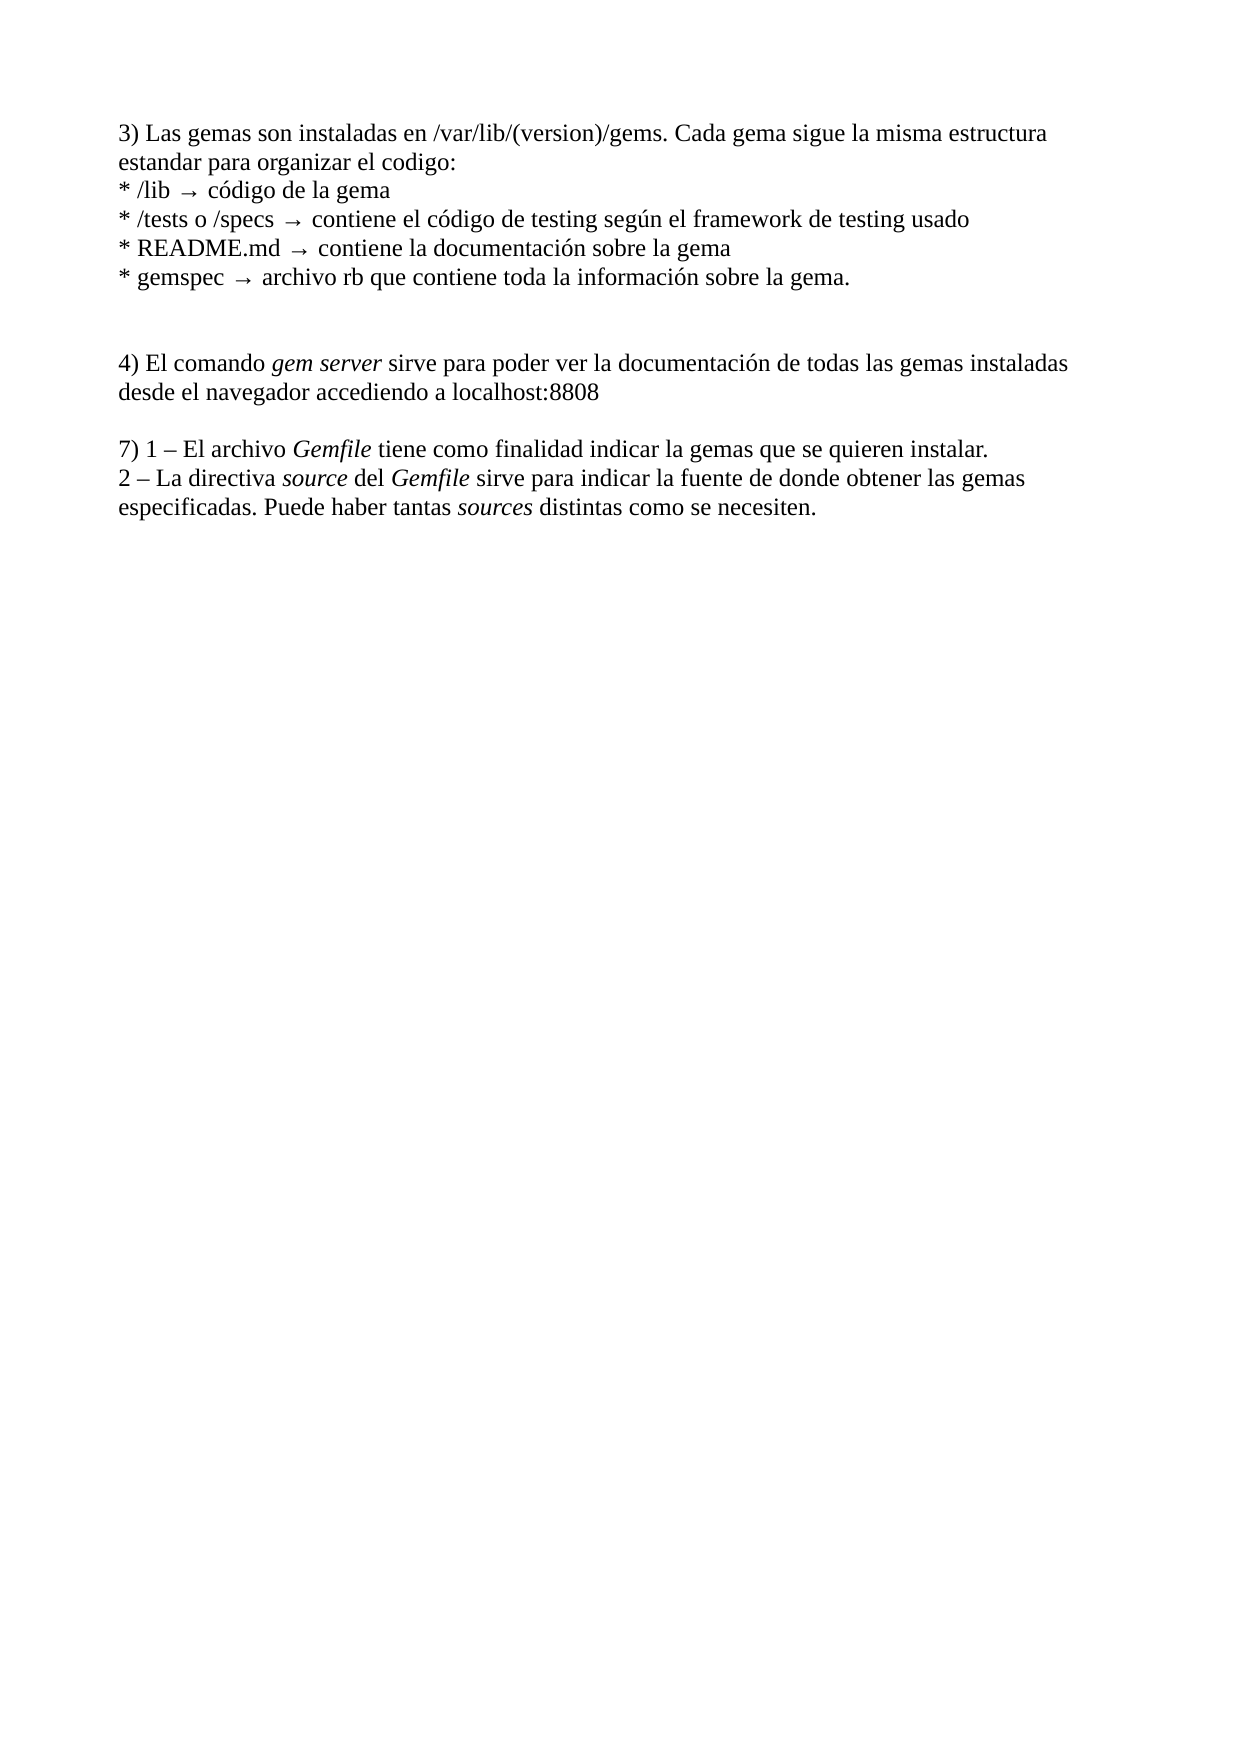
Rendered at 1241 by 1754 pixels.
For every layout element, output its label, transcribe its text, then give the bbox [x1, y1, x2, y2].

text 2 – La directiva source del Gemfile sirve para indicar la fuente de donde obtener las gemas especificadas. Puede haber tantas sources distintas como se necesiten. [118, 463, 1122, 521]
text * README.md → contiene la documentación sobre la gema [118, 233, 1122, 262]
text 4) El comando gem server sirve para poder ver la documentación de todas las gemas instaladas desde el navegador accediendo a localhost:8808 [118, 348, 1122, 406]
text * /lib → código de la gema [118, 176, 1122, 204]
text 3) Las gemas son instaladas en /var/lib/(version)/gems. Cada gema sigue la misma estructura estandar para organizar el codigo: [118, 118, 1122, 176]
text * /tests o /specs → contiene el código de testing según el framework de testing usado [118, 204, 1122, 233]
text * gemspec → archivo rb que contiene toda la información sobre la gema. [118, 262, 1122, 291]
text 7) 1 – El archivo Gemfile tiene como finalidad indicar la gemas que se quieren instalar. [118, 434, 1122, 463]
